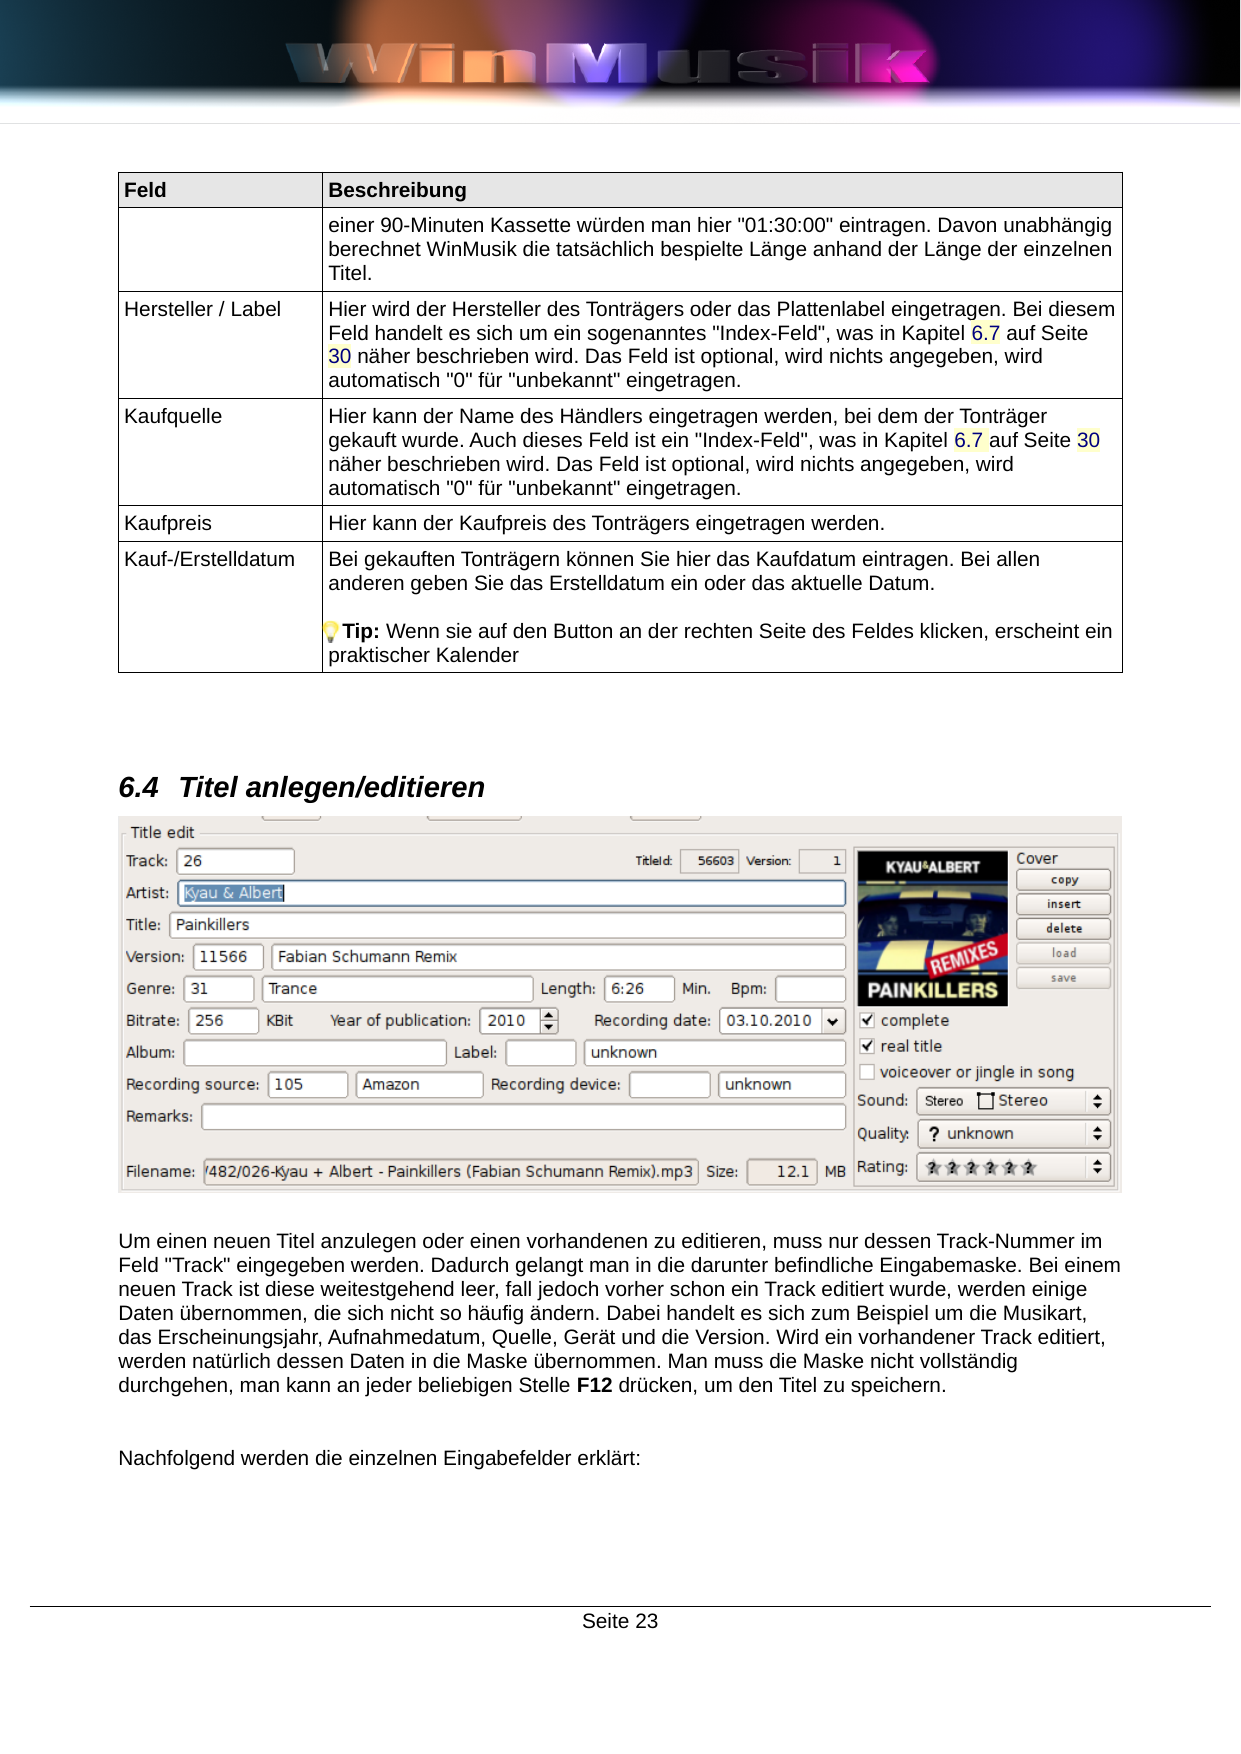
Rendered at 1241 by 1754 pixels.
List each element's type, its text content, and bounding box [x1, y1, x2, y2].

table_cell Kaufpreis [119, 506, 322, 541]
subtitle Titel anlegen/editieren [118, 770, 1122, 804]
text Um einen neuen Titel anzulegen oder einen vorhandenen zu editieren, muss nur dessen Track-Nummer im Feld "Track" eingegeben werden. Dadurch gelangt man in die darunter befindliche Eingabemaske. Bei einem neuen Track ist diese weitestgehend leer, fall jedoch vorher schon ein Track editiert wurde, werden einige Daten übernommen, die sich nicht so häufig ändern. Dabei handelt es sich zum Beispiel um die Musikart, das Erscheinungsjahr, Aufnahmedatum, Quelle, Gerät und die Version. Wird ein vorhandener Track editiert, werden natürlich dessen Daten in die Maske übernommen. Man muss die Maske nicht vollständig durchgehen, man kann an jeder beliebigen Stelle F12 drücken, um den Titel zu speichern. [118, 1229, 1122, 1397]
table_cell praktischer Kalender [323, 643, 1122, 672]
table_cell Hier kann der Name des Händlers eingetragen werden, bei dem der Tonträger gekauft wurde. Auch dieses Feld ist ein "Index-Feld", was in Kapitel 6.7 auf Seite 30 näher beschrieben wird. Das Feld ist optional, wird nichts angegeben, wird automatisch "0" für "unbekannt" eingetragen. [323, 399, 1122, 505]
picture [118, 816, 1122, 1193]
table_cell Kauf-/Erstelldatum [119, 542, 322, 642]
table_header Beschreibung [323, 173, 1122, 207]
table_cell Kaufquelle [119, 399, 322, 505]
table_cell Hier wird der Hersteller des Tonträgers oder das Plattenlabel eingetragen. Bei diesem Feld handelt es sich um ein sogenanntes "Index-Feld", was in Kapitel 6.7 auf Seite 30 näher beschrieben wird. Das Feld ist optional, wird nichts angegeben, wird automatisch "0" für "unbekannt" eingetragen. [323, 292, 1122, 398]
picture [319, 620, 343, 643]
table_cell Hier kann der Kaufpreis des Tonträgers eingetragen werden. [323, 506, 1122, 541]
table_header Feld [119, 173, 322, 207]
table_cell [119, 643, 322, 672]
table_cell Bei gekauften Tonträgern können Sie hier das Kaufdatum eintragen. Bei allen anderen geben Sie das Erstelldatum ein oder das aktuelle Datum. Tip: Wenn sie auf den Button an der rechten Seite des Feldes klicken, erscheint ein [323, 542, 1122, 642]
table_cell einer 90-Minuten Kassette würden man hier "01:30:00" eintragen. Davon unabhängig berechnet WinMusik die tatsächlich bespielte Länge anhand der Länge der einzelnen Titel. [323, 208, 1122, 291]
table_cell Hersteller / Label [119, 292, 322, 398]
table_cell [119, 208, 322, 291]
text Nachfolgend werden die einzelnen Eingabefelder erklärt: [118, 1446, 1122, 1469]
